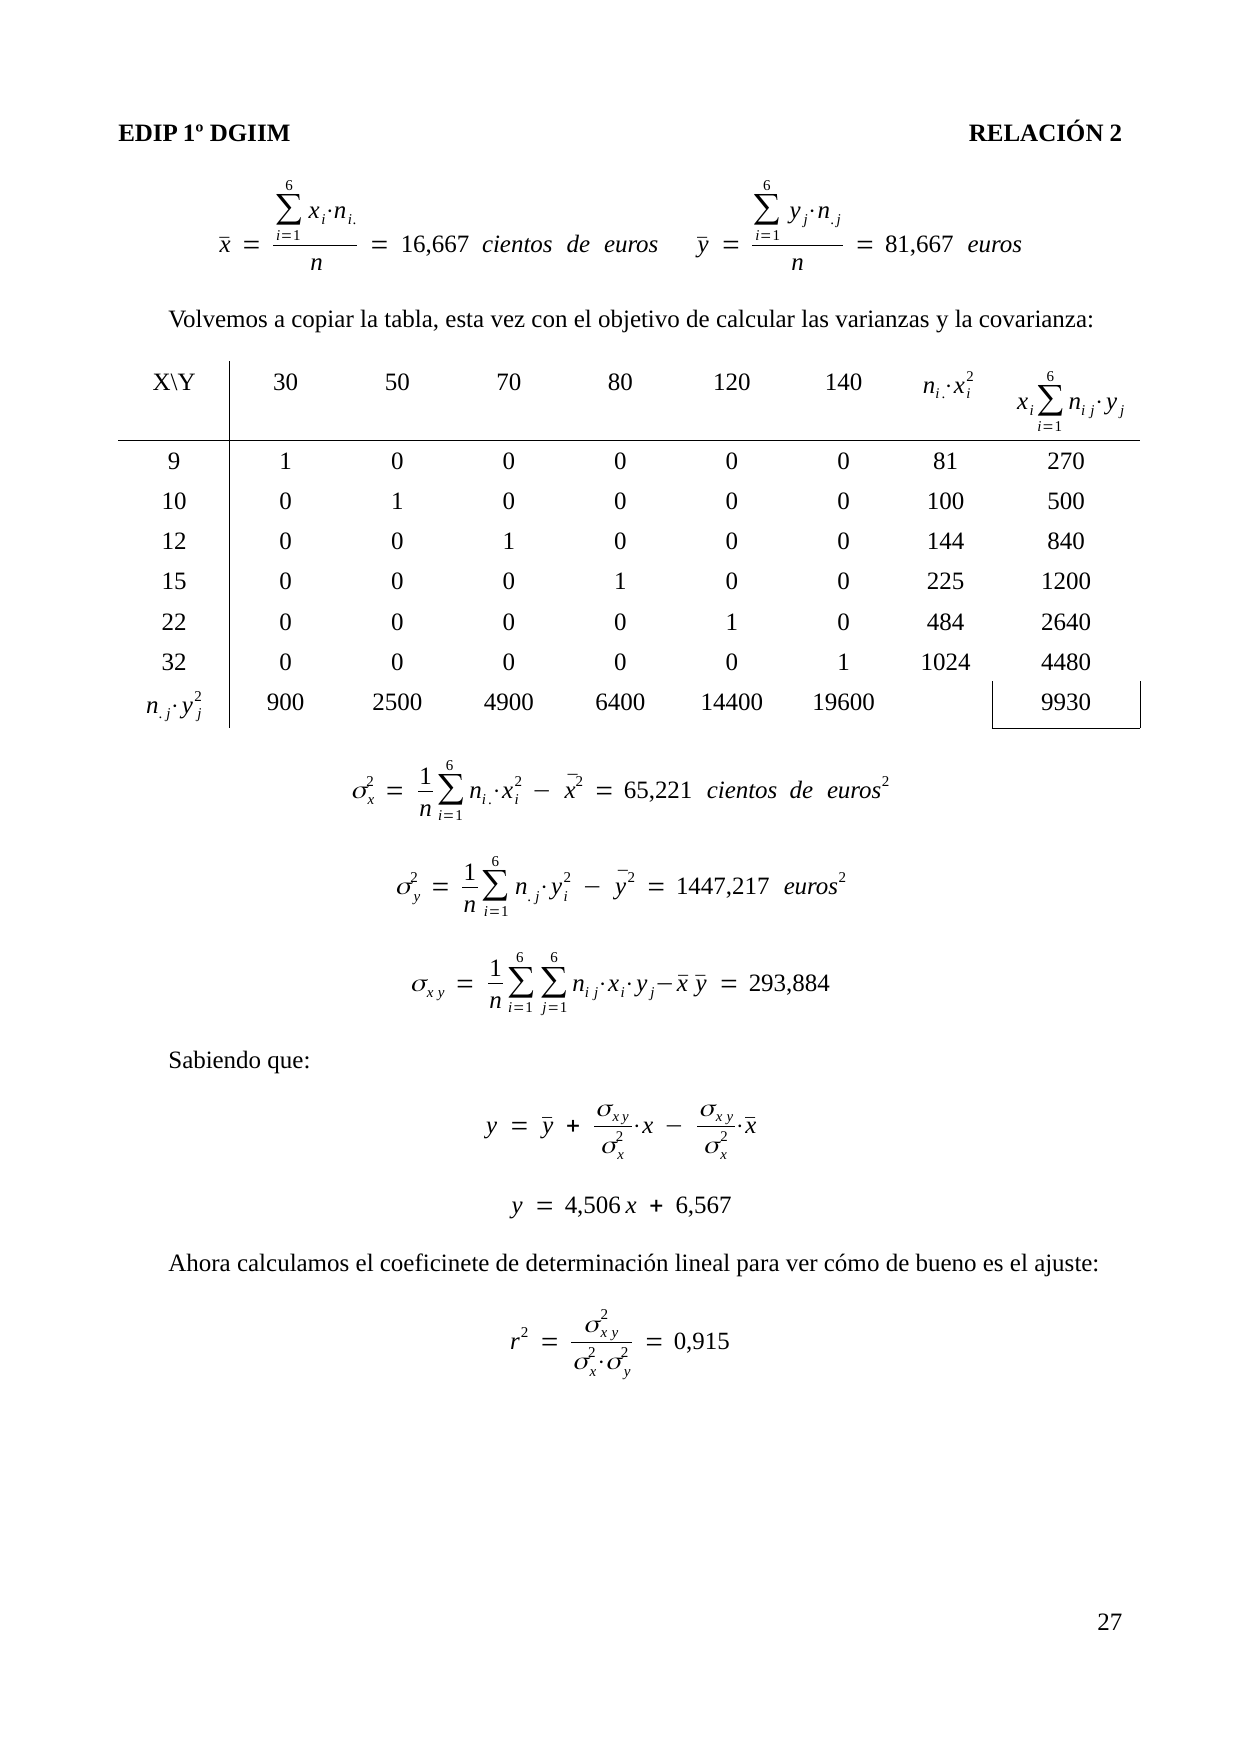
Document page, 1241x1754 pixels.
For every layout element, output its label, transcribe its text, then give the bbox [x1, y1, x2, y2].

table_cell 32 [118, 641, 229, 681]
table_cell 100 [899, 480, 992, 521]
table_cell 0 [564, 641, 676, 681]
table_cell 900 [230, 681, 341, 728]
text Sabiendo que: [118, 1045, 1122, 1073]
table_cell 6400 [564, 681, 676, 728]
table_cell 500 [992, 480, 1140, 521]
table_cell 0 [341, 601, 453, 641]
table_header 70 [453, 361, 564, 440]
table_cell [899, 681, 992, 728]
table_cell 1 [230, 441, 341, 480]
table_header 50 [341, 361, 453, 440]
table_cell 81 [899, 441, 992, 480]
table_cell 1 [788, 641, 899, 681]
table_cell 1200 [992, 561, 1140, 601]
table_cell 22 [118, 601, 229, 641]
table_cell 0 [676, 641, 787, 681]
table_cell 0 [676, 441, 787, 480]
table_cell 0 [788, 601, 899, 641]
table_cell 0 [676, 561, 787, 601]
table_cell 0 [788, 441, 899, 480]
table_header [899, 361, 992, 440]
table_header 80 [564, 361, 676, 440]
table_cell 0 [341, 561, 453, 601]
table_cell 144 [899, 521, 992, 561]
table_cell 0 [341, 521, 453, 561]
table_cell 1 [564, 561, 676, 601]
table_cell 0 [564, 480, 676, 521]
table_header 30 [230, 361, 341, 440]
table_cell 0 [230, 521, 341, 561]
table_cell 0 [453, 641, 564, 681]
table_cell 0 [453, 561, 564, 601]
table_cell 0 [788, 561, 899, 601]
table_cell 0 [230, 601, 341, 641]
table_header X\Y [118, 361, 229, 440]
table_cell [118, 681, 229, 728]
table_cell 0 [564, 601, 676, 641]
text Ahora calculamos el coeficinete de determinación lineal para ver cómo de bueno es el ajuste: [118, 1248, 1122, 1277]
table_cell 0 [564, 521, 676, 561]
table_cell 19600 [788, 681, 899, 728]
table_cell 2500 [341, 681, 453, 728]
table_cell 840 [992, 521, 1140, 561]
table_cell 0 [230, 480, 341, 521]
table_cell 4480 [992, 641, 1140, 681]
table_cell 9930 [993, 681, 1140, 728]
table_cell 0 [788, 521, 899, 561]
table_cell 10 [118, 480, 229, 521]
table_cell 0 [230, 641, 341, 681]
table_cell 12 [118, 521, 229, 561]
table_cell 2640 [992, 601, 1140, 641]
table_cell 484 [899, 601, 992, 641]
table_cell 4900 [453, 681, 564, 728]
table_cell 0 [453, 480, 564, 521]
table_cell 0 [676, 480, 787, 521]
table_cell 1 [676, 601, 787, 641]
table_cell 0 [564, 441, 676, 480]
table_cell 0 [341, 641, 453, 681]
table_cell 225 [899, 561, 992, 601]
table_cell 0 [341, 441, 453, 480]
table_header [992, 361, 1140, 440]
table_cell 0 [788, 480, 899, 521]
table_cell 9 [118, 441, 229, 480]
table_cell 0 [230, 561, 341, 601]
table_cell 15 [118, 561, 229, 601]
text Volvemos a copiar la tabla, esta vez con el objetivo de calcular las varianzas y la covarianza: [118, 304, 1122, 332]
table_cell 0 [676, 521, 787, 561]
table_cell 270 [992, 441, 1140, 480]
table_cell 1 [453, 521, 564, 561]
table_header 120 [676, 361, 787, 440]
table_cell 1024 [899, 641, 992, 681]
table_cell 0 [453, 441, 564, 480]
table_header 140 [788, 361, 899, 440]
table_cell 0 [453, 601, 564, 641]
table_cell 14400 [676, 681, 787, 728]
table_cell 1 [341, 480, 453, 521]
